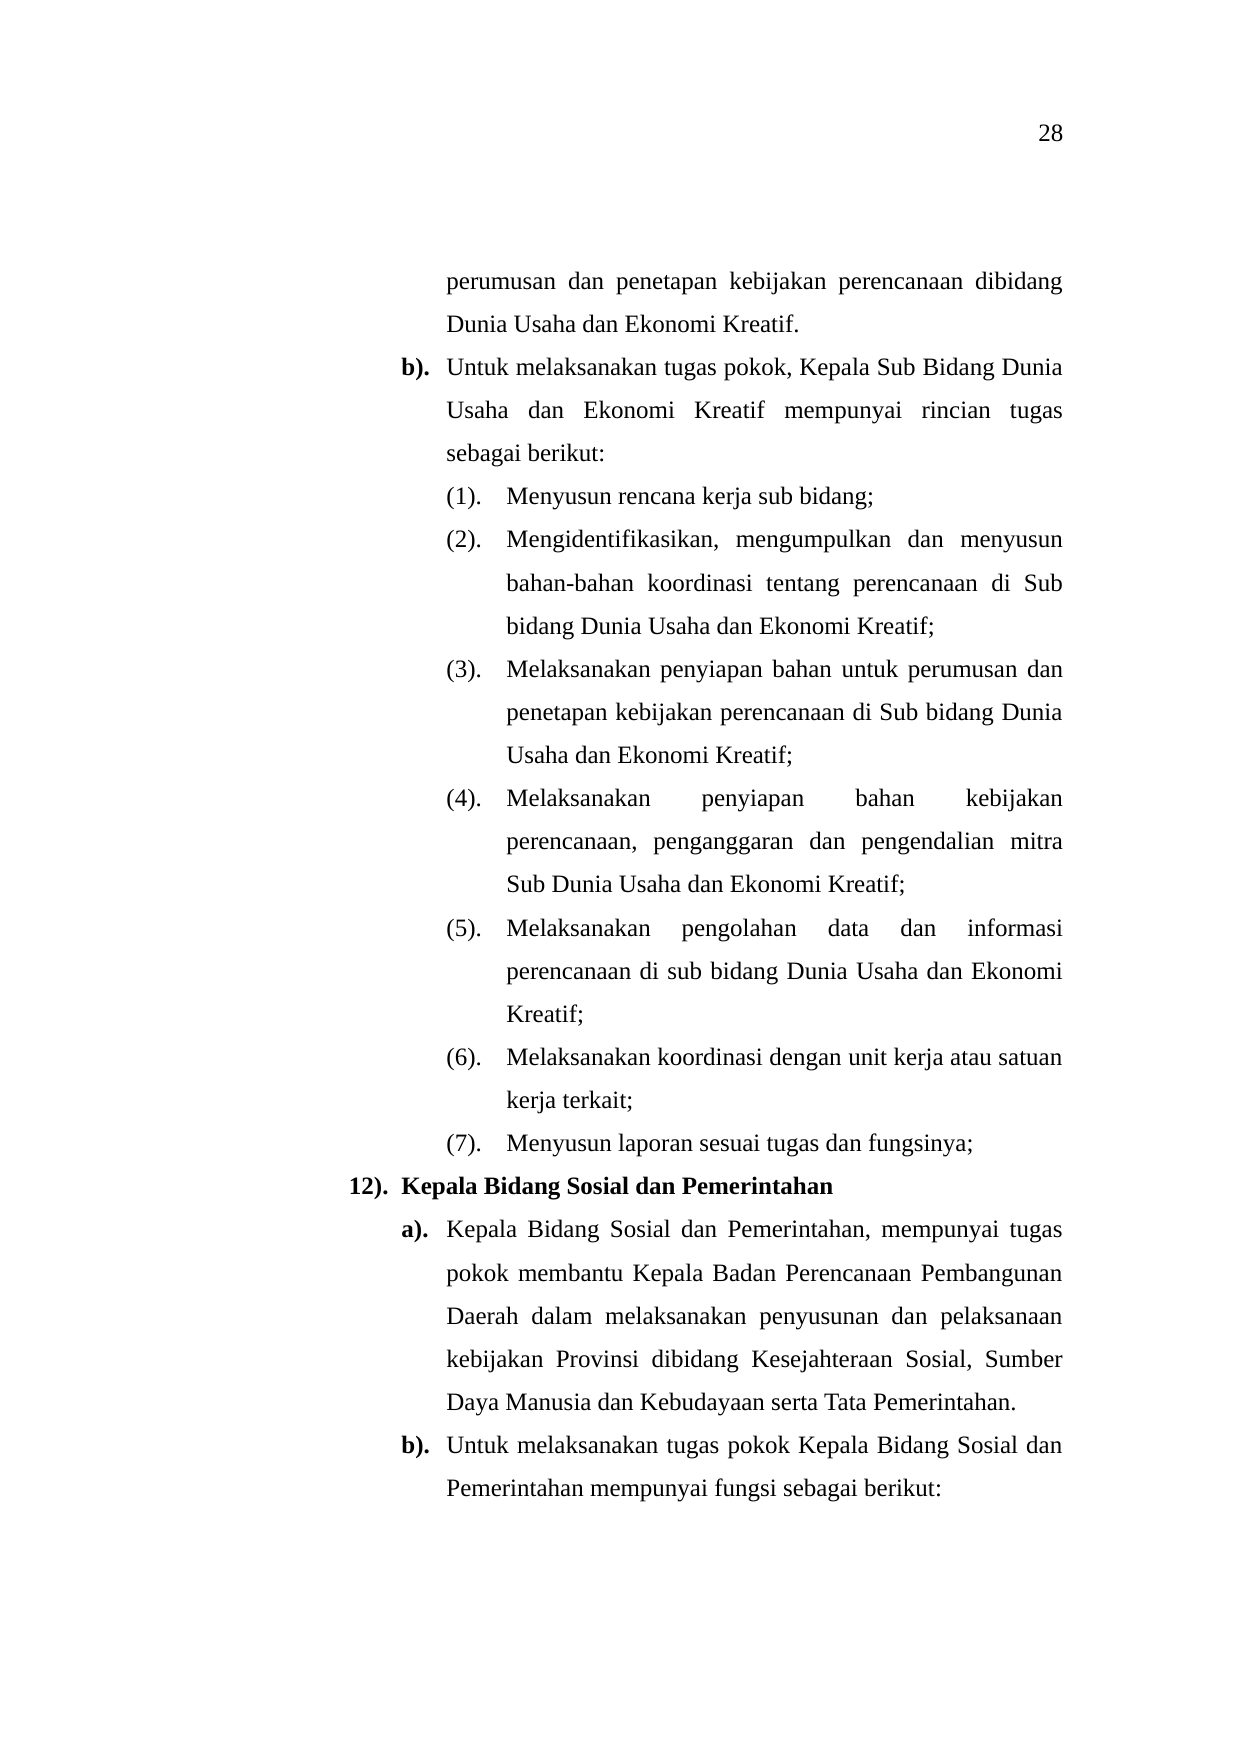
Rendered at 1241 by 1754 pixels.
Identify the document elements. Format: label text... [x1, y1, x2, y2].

list Kepala Bidang Sosial dan Pemerintahan, mempunyai tugas pokok membantu Kepala Badan Perencanaan Pembangunan Daerah dalam melaksanakan penyusunan dan pelaksanaan kebijakan Provinsi dibidang Kesejahteraan Sosial, Sumber Daya Manusia dan Kebudayaan serta Tata Pemerintahan. [401, 1214, 1063, 1416]
list Melaksanakan pengolahan data dan informasi perencanaan di sub bidang Dunia Usaha dan Ekonomi Kreatif; [446, 913, 1063, 1028]
list Menyusun rencana kerja sub bidang; [446, 481, 1063, 510]
list Kepala Bidang Sosial dan Pemerintahan [349, 1171, 1063, 1200]
list Melaksanakan penyiapan bahan untuk perumusan dan penetapan kebijakan perencanaan di Sub bidang Dunia Usaha dan Ekonomi Kreatif; [446, 654, 1063, 769]
list Mengidentifikasikan, mengumpulkan dan menyusun bahan-bahan koordinasi tentang perencanaan di Sub bidang Dunia Usaha dan Ekonomi Kreatif; [446, 524, 1063, 639]
list Untuk melaksanakan tugas pokok, Kepala Sub Bidang Dunia Usaha dan Ekonomi Kreatif mempunyai rincian tugas sebagai berikut: [401, 352, 1063, 467]
list Melaksanakan penyiapan bahan kebijakan perencanaan, penganggaran dan pengendalian mitra Sub Dunia Usaha dan Ekonomi Kreatif; [446, 783, 1063, 898]
list Untuk melaksanakan tugas pokok Kepala Bidang Sosial dan Pemerintahan mempunyai fungsi sebagai berikut: [401, 1430, 1063, 1502]
list perumusan dan penetapan kebijakan perencanaan dibidang Dunia Usaha dan Ekonomi Kreatif. [401, 266, 1063, 338]
list Menyusun laporan sesuai tugas dan fungsinya; [446, 1128, 1063, 1157]
list Melaksanakan koordinasi dengan unit kerja atau satuan kerja terkait; [446, 1042, 1063, 1114]
